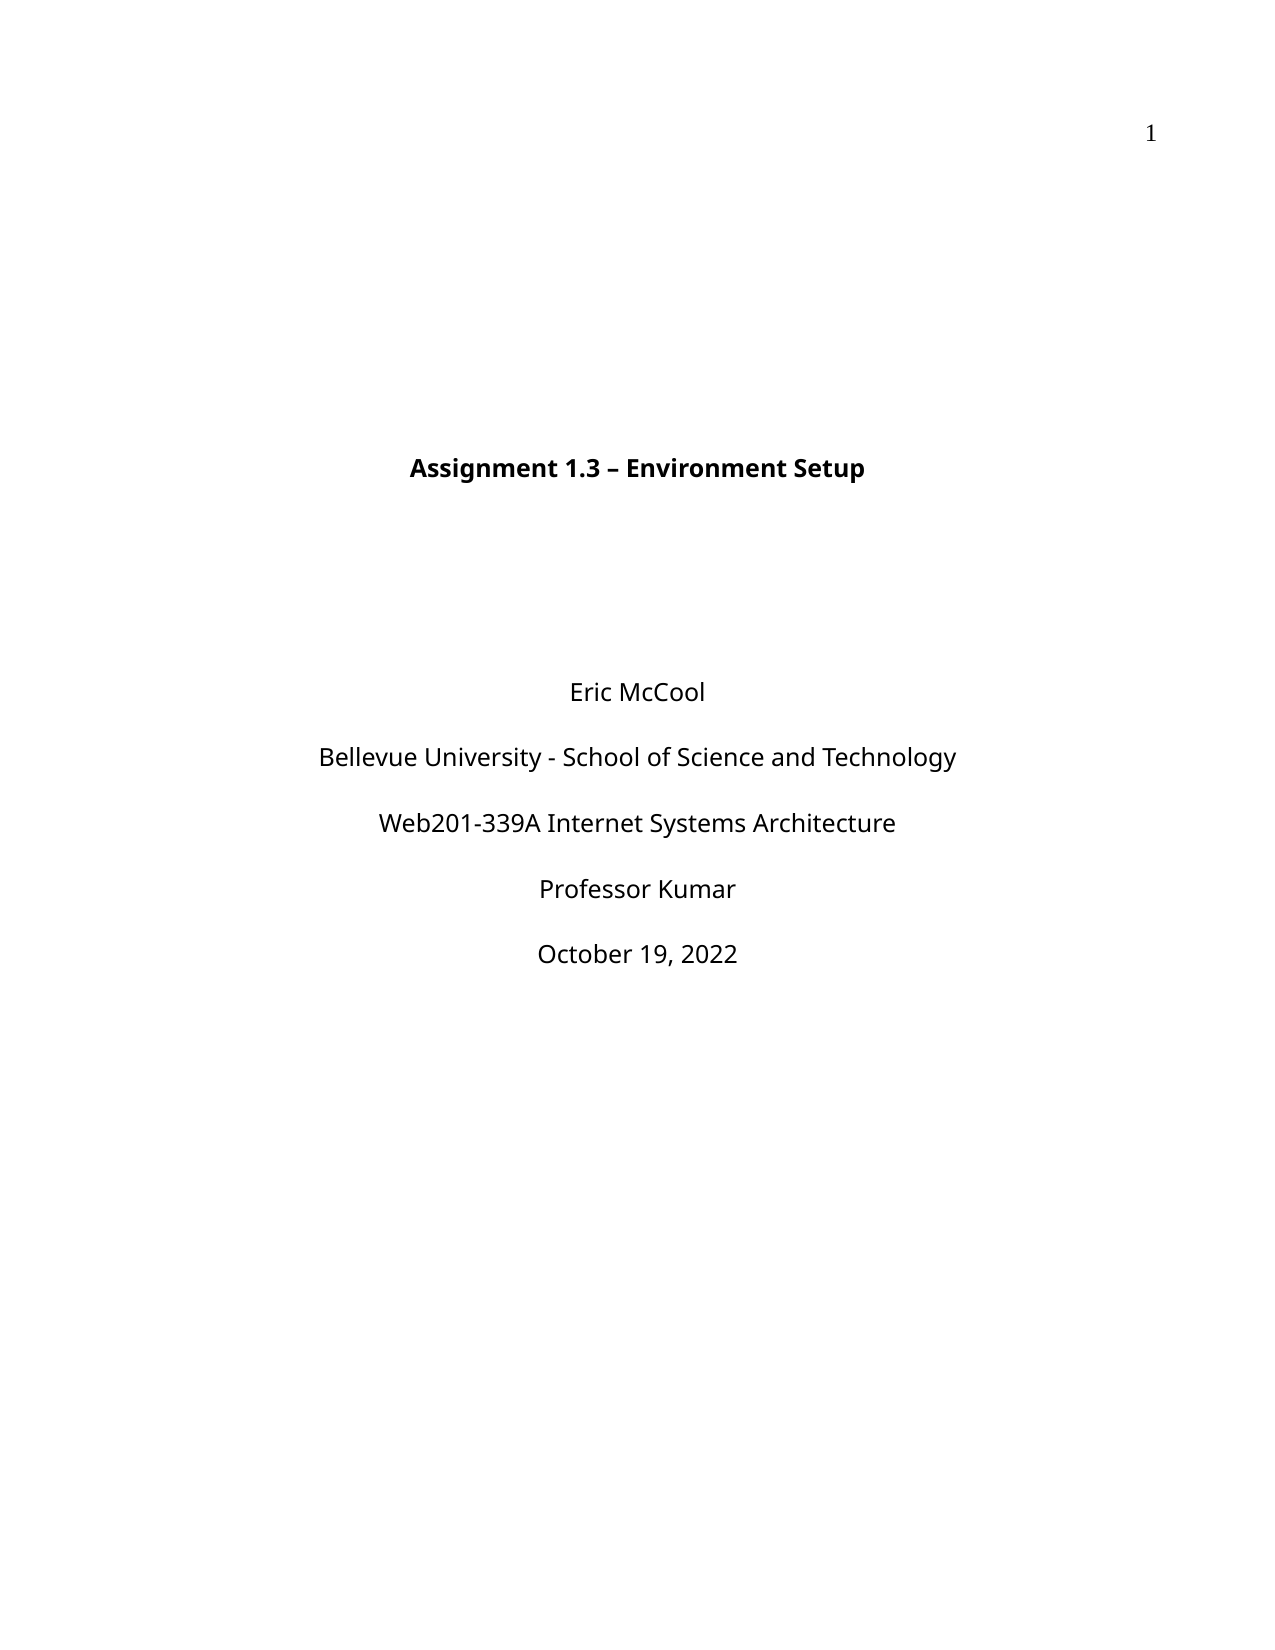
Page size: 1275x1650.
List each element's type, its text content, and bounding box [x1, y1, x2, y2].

text October 19, 2022 [118, 937, 1157, 971]
text Assignment 1.3 – Environment Setup [118, 450, 1157, 484]
text Web201-339A Internet Systems Architecture [118, 806, 1157, 840]
text Professor Kumar [118, 871, 1157, 905]
text Bellevue University - School of Science and Technology [118, 740, 1157, 774]
text Eric McCool [118, 674, 1157, 708]
text 1 [118, 118, 1157, 147]
